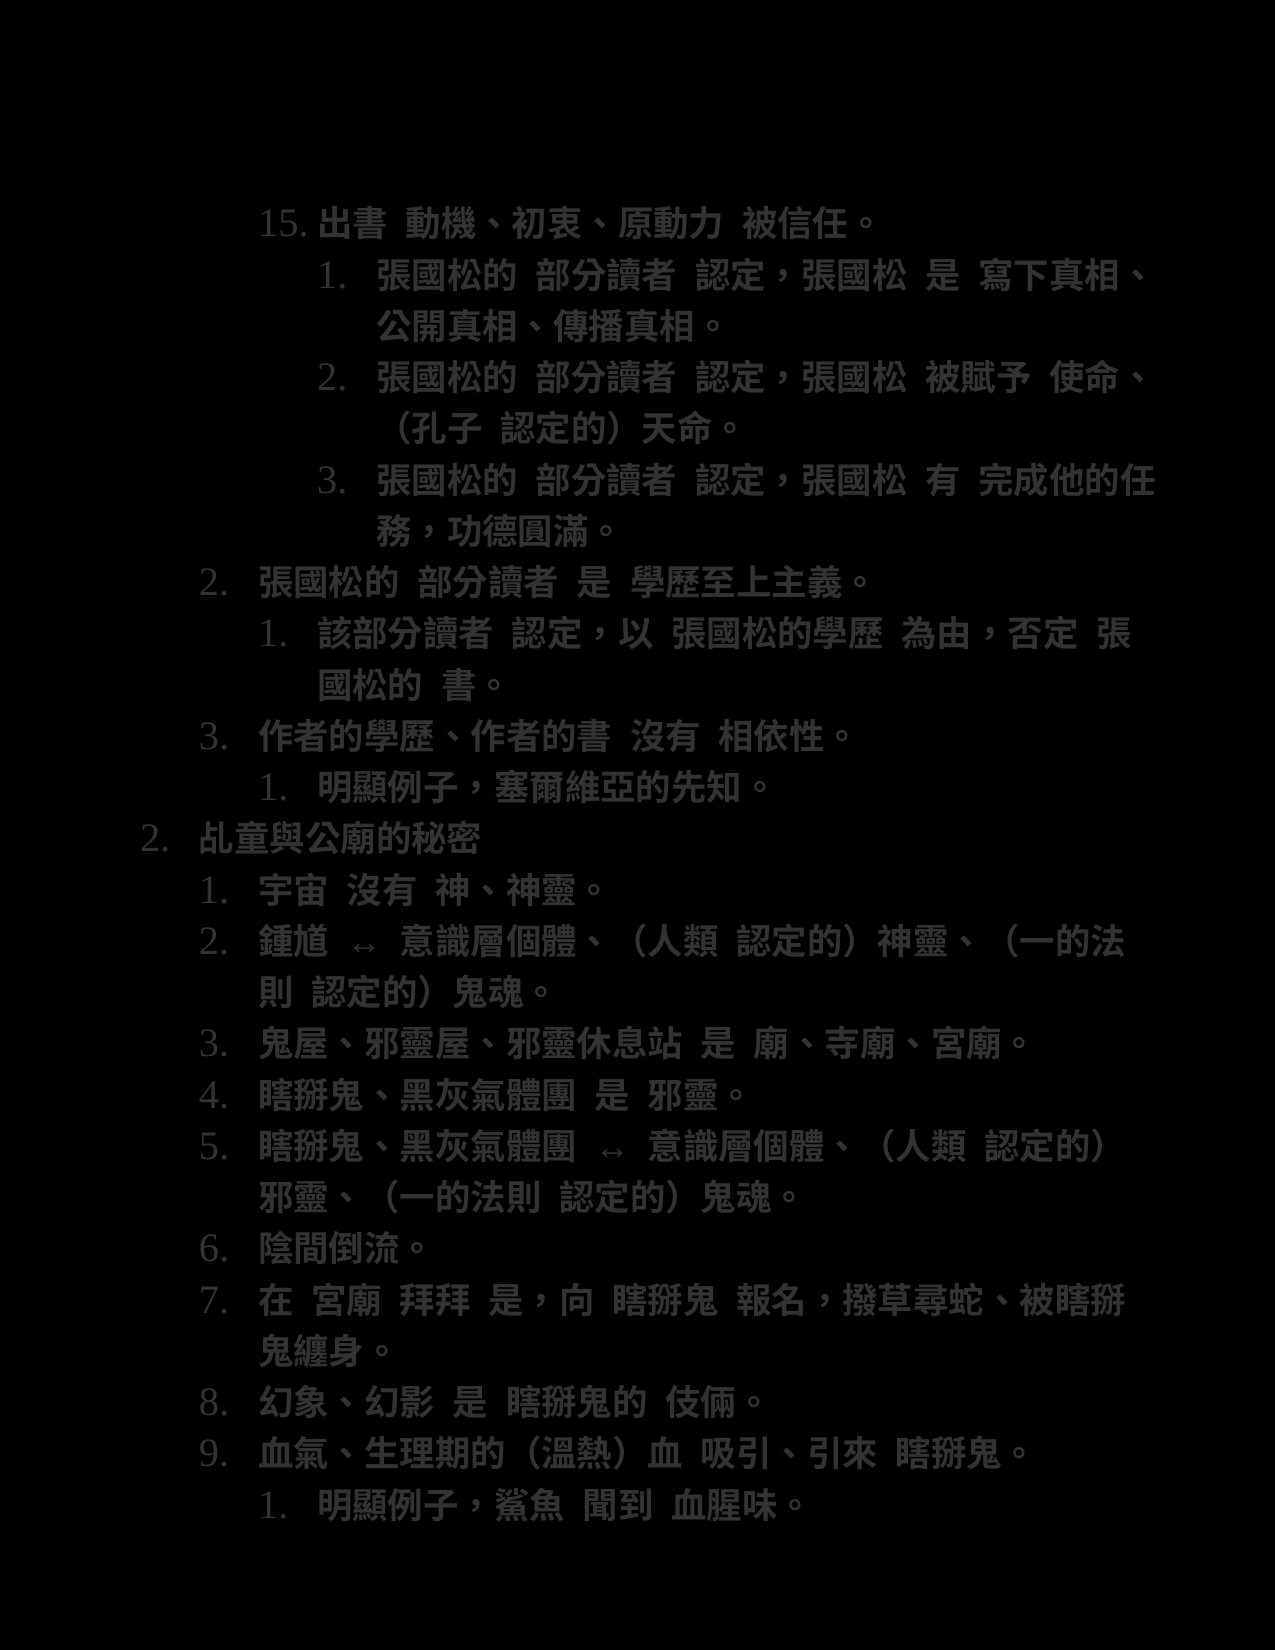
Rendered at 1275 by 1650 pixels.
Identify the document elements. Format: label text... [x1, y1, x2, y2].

list 出書 動機、初衷、原動力 被信任。 [258, 196, 1157, 247]
list 明顯例子，鯊魚 聞到 血腥味。 [258, 1477, 1157, 1528]
list 作者的學歷、作者的書 沒有 相依性。 [199, 708, 1157, 759]
list 張國松的 部分讀者 認定，張國松 有 完成他的任務，功德圓滿。 [317, 452, 1157, 554]
list 張國松的 部分讀者 認定，張國松 被賦予 使命、（孔子 認定的）天命。 [317, 349, 1157, 452]
list 血氣、生理期的（溫熱）血 吸引、引來 瞎掰鬼。 [199, 1426, 1157, 1477]
list 鬼屋、邪靈屋、邪靈休息站 是 廟、寺廟、宮廟。 [199, 1016, 1157, 1067]
list 該部分讀者 認定，以 張國松的學歷 為由，否定 張國松的 書。 [258, 606, 1157, 708]
list 張國松的 部分讀者 是 學歷至上主義。 [199, 554, 1157, 606]
list 明顯例子，塞爾維亞的先知。 [258, 759, 1157, 811]
list 張國松的 部分讀者 認定，張國松 是 寫下真相、公開真相、傳播真相。 [317, 247, 1157, 349]
list 乩童與公廟的秘密 [140, 811, 1157, 862]
list 陰間倒流。 [199, 1221, 1157, 1272]
list 幻象、幻影 是 瞎掰鬼的 伎倆。 [199, 1374, 1157, 1426]
list 瞎掰鬼、黑灰氣體團 ↔ 意識層個體、（人類 認定的）邪靈、（一的法則 認定的）鬼魂。 [199, 1118, 1157, 1221]
list 在 宮廟 拜拜 是，向 瞎掰鬼 報名，撥草尋蛇、被瞎掰鬼纏身。 [199, 1272, 1157, 1374]
list 宇宙 沒有 神、神靈。 [199, 862, 1157, 913]
list 鍾馗 ↔ 意識層個體、（人類 認定的）神靈、（一的法則 認定的）鬼魂。 [199, 913, 1157, 1016]
list 瞎掰鬼、黑灰氣體團 是 邪靈。 [199, 1067, 1157, 1118]
